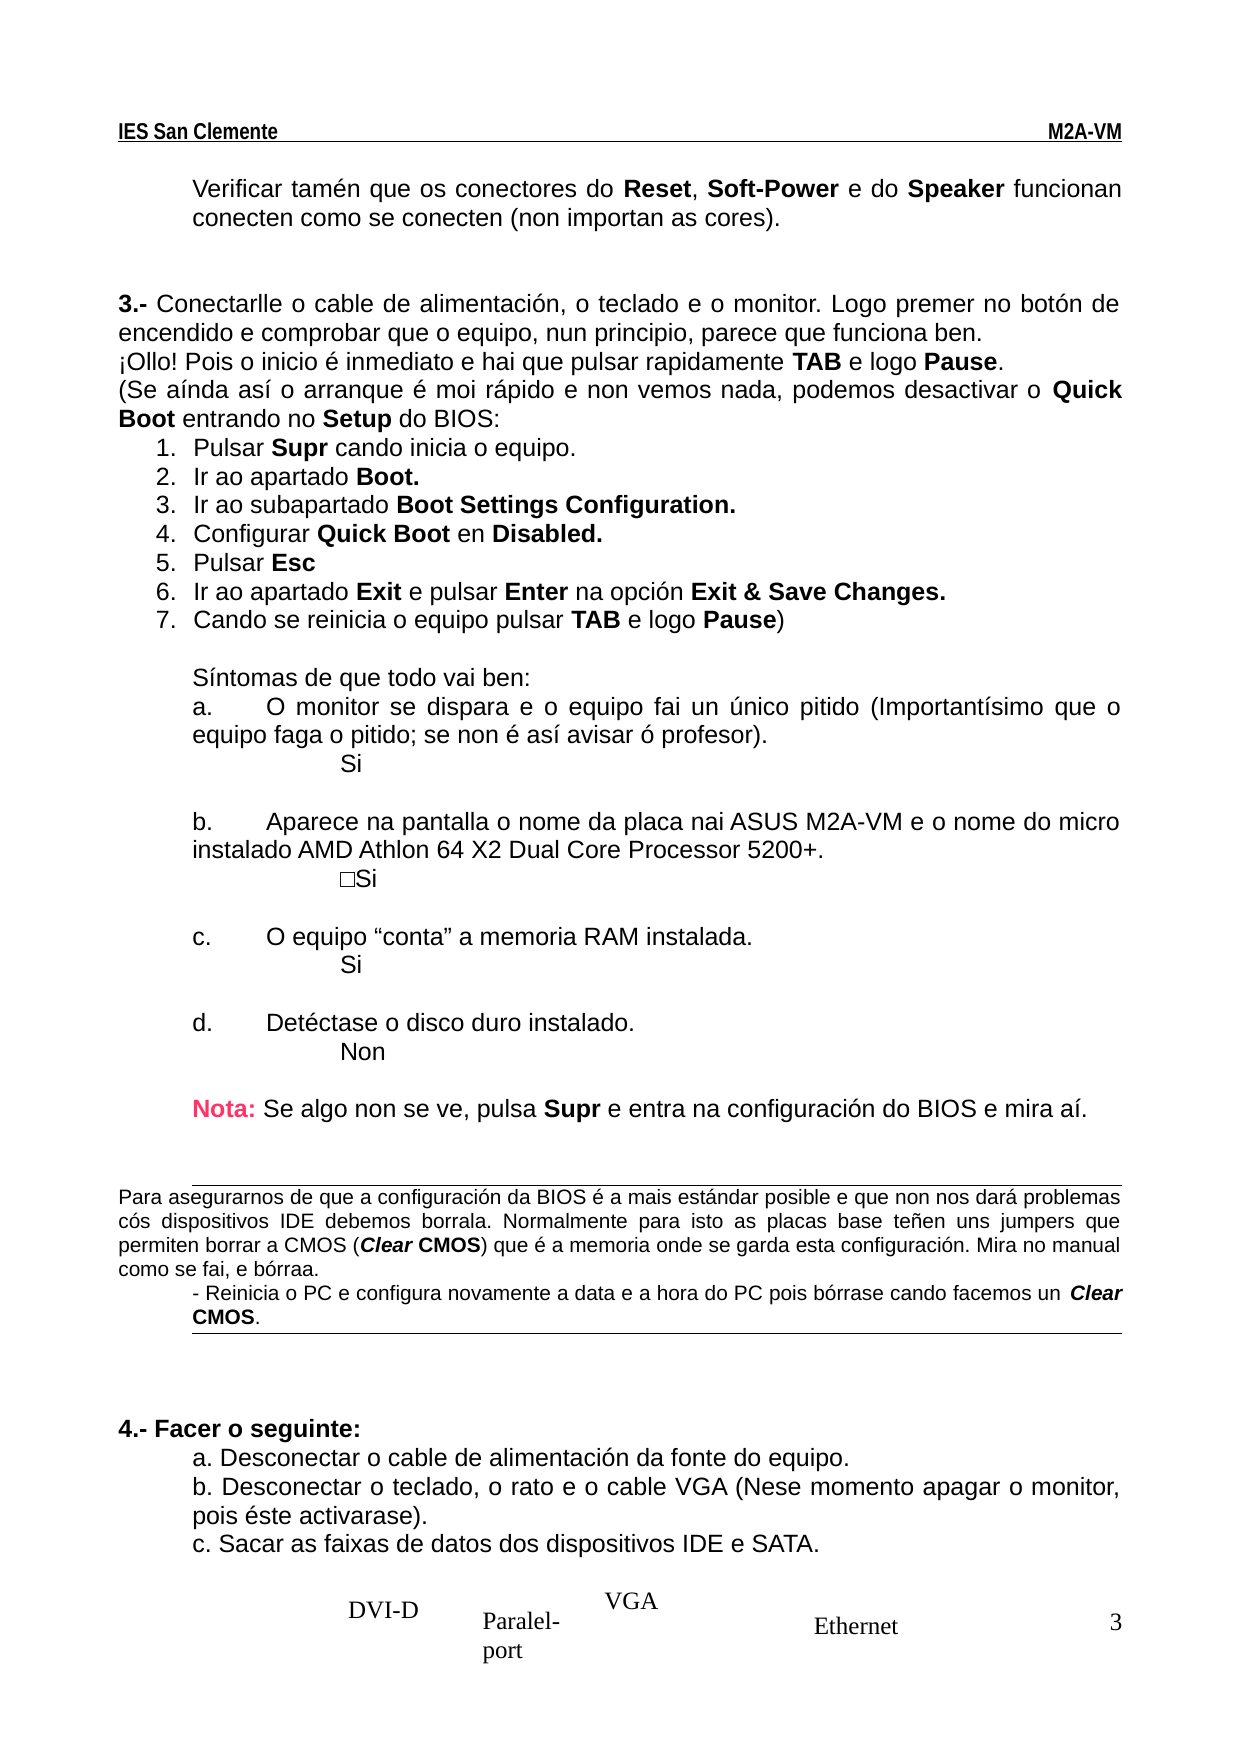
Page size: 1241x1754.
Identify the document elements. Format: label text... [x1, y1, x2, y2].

text c. O equipo “conta” a memoria RAM instalada. [192, 921, 1122, 950]
text 3.- Conectarlle o cable de alimentación, o teclado e o monitor. Logo premer no botón de encendido e comprobar que o equipo, nun principio, parece que funciona ben. [118, 289, 1122, 346]
text ⁯ Si [192, 749, 1122, 778]
text - Reinicia o PC e configura novamente a data e a hora do PC pois bórrase cando facemos un Clear CMOS. [192, 1281, 1122, 1333]
text a. O monitor se dispara e o equipo fai un único pitido (Importantísimo que o equipo faga o pitido; se non é así avisar ó profesor). [192, 691, 1122, 749]
text a. Desconectar o cable de alimentación da fonte do equipo. [192, 1443, 1122, 1472]
text Síntomas de que todo vai ben: [192, 663, 1122, 691]
list Pulsar Esc [156, 548, 1122, 576]
list Pulsar Supr cando inicia o equipo. [156, 433, 1122, 461]
text d. Detéctase o disco duro instalado. [192, 1008, 1122, 1036]
text Nota: Se algo non se ve, pulsa Supr e entra na configuración do BIOS e mira aí. [192, 1094, 1122, 1123]
text 4.- Facer o seguinte: [118, 1414, 1122, 1443]
text ⁯ □Si [192, 864, 1122, 893]
text ¡Ollo! Pois o inicio é inmediato e hai que pulsar rapidamente TAB e logo Pause. [118, 346, 1122, 375]
list Ir ao apartado Boot. [156, 461, 1122, 490]
text c. Sacar as faixas de datos dos dispositivos IDE e SATA. [192, 1529, 1122, 1558]
list Ir ao subapartado Boot Settings Configuration. [156, 490, 1122, 519]
list Cando se reinicia o equipo pulsar TAB e logo Pause) [156, 605, 1122, 634]
list Configurar Quick Boot en Disabled. [156, 519, 1122, 548]
text Para asegurarnos de que a configuración da BIOS é a mais estándar posible e que non nos dará problemas cós dispositivos IDE debemos borrala. Normalmente para isto as placas base teñen uns jumpers que permiten borrar a CMOS (Clear CMOS) que é a memoria onde se garda esta configuración. Mira no manual como se fai, e bórraa. [118, 1185, 1122, 1281]
text ⁯ Non [192, 1036, 1122, 1065]
text b. Aparece na pantalla o nome da placa nai ASUS M2A-VM e o nome do micro instalado AMD Athlon 64 X2 Dual Core Processor 5200+. [192, 806, 1122, 864]
text (Se aínda así o arranque é moi rápido e non vemos nada, podemos desactivar o Quick Boot entrando no Setup do BIOS: [118, 375, 1122, 433]
text ⁯ Si [192, 950, 1122, 979]
text Verificar tamén que os conectores do Reset, Soft-Power e do Speaker funcionan conecten como se conecten (non importan as cores). [192, 174, 1122, 231]
text b. Desconectar o teclado, o rato e o cable VGA (Nese momento apagar o monitor, pois éste activarase). [192, 1472, 1122, 1529]
list Ir ao apartado Exit e pulsar Enter na opción Exit & Save Changes. [156, 576, 1122, 605]
